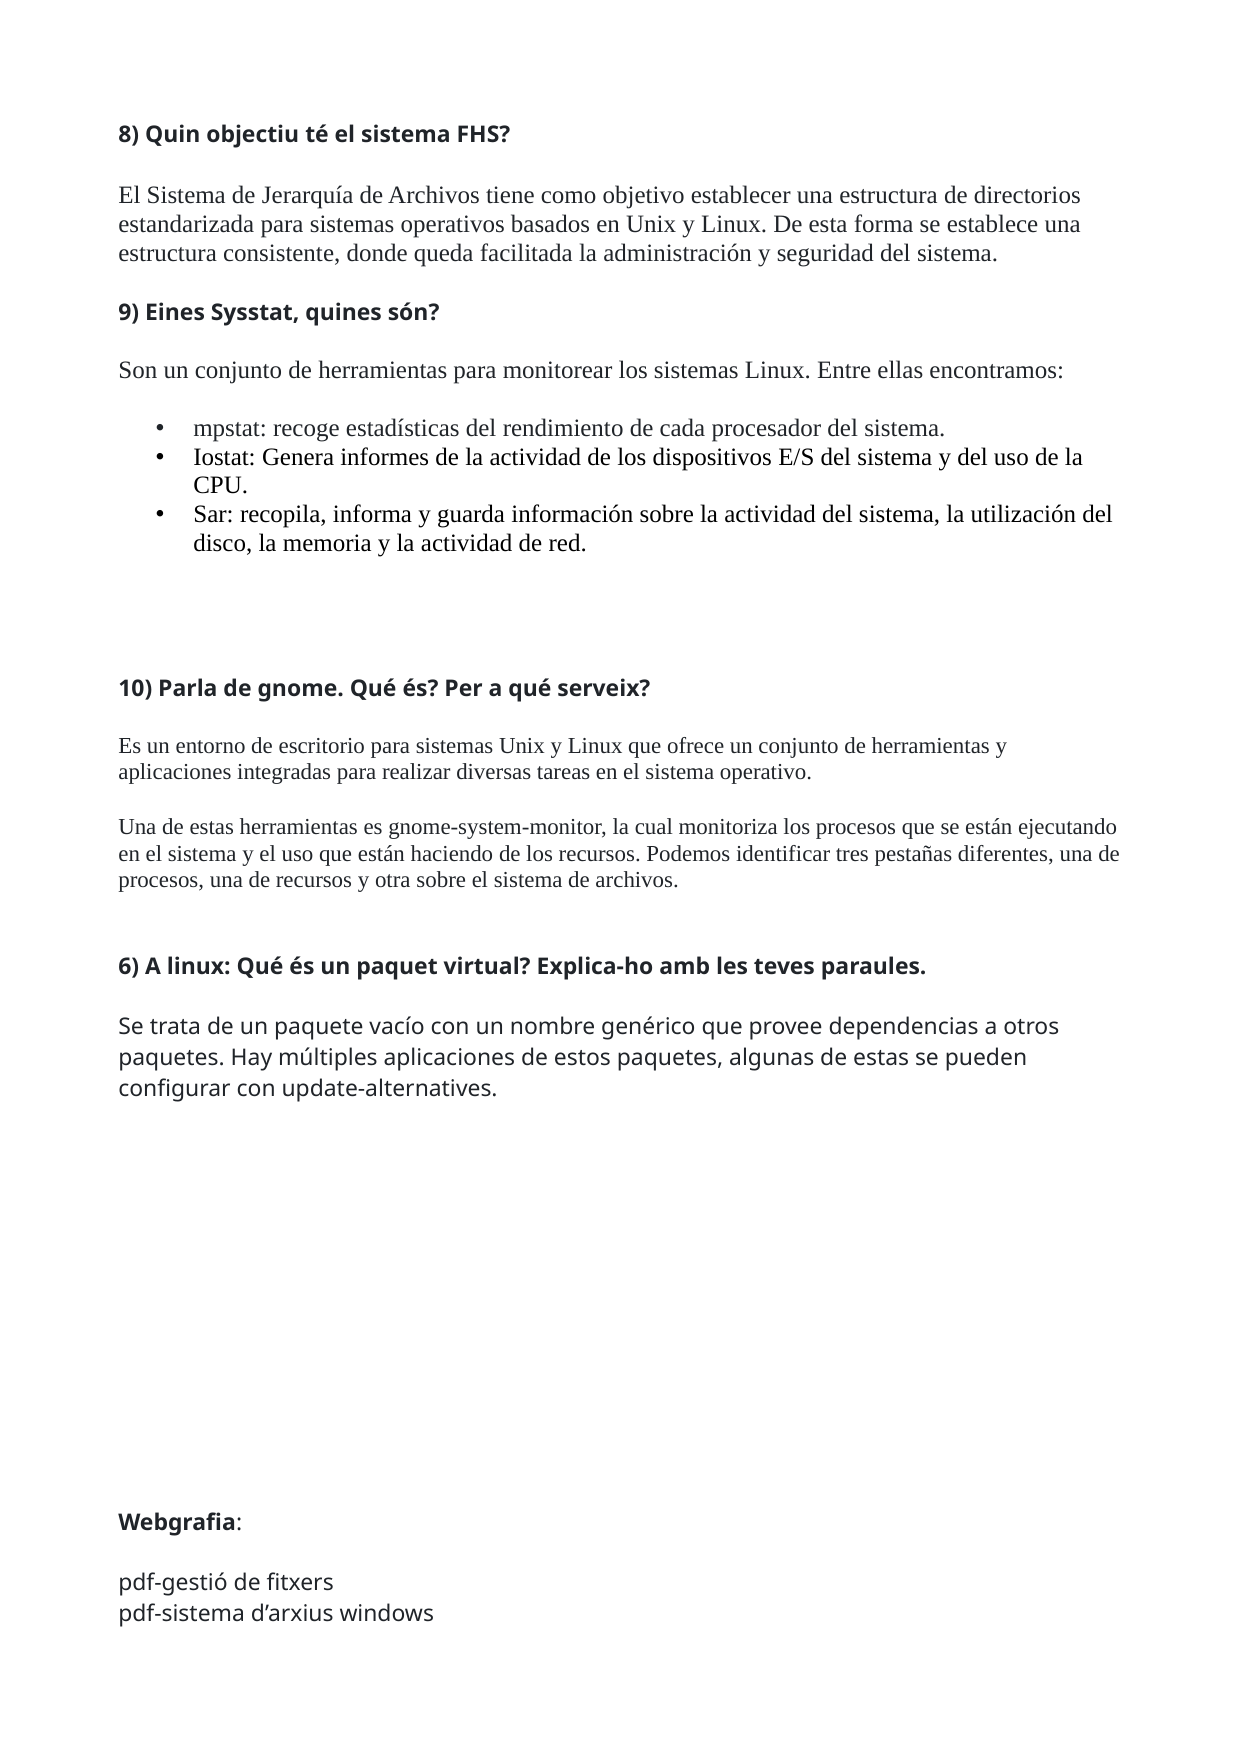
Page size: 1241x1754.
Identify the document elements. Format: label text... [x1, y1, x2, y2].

text El Sistema de Jerarquía de Archivos tiene como objetivo establecer una estructura de directorios estandarizada para sistemas operativos basados en Unix y Linux. De esta forma se establece una estructura consistente, donde queda facilitada la administración y seguridad del sistema. [118, 149, 1122, 267]
text 8) Quin objectiu té el sistema FHS? [118, 118, 1122, 149]
text pdf-sistema d’arxius windows [118, 1597, 1122, 1629]
text Webgrafia: [118, 1506, 1122, 1537]
text 10) Parla de gnome. Qué és? Per a qué serveix? [118, 672, 1122, 703]
text Se trata de un paquete vacío con un nombre genérico que provee dependencias a otros paquetes. Hay múltiples aplicaciones de estos paquetes, algunas de estas se pueden configurar con update-alternatives. [118, 1010, 1122, 1104]
text 9) Eines Sysstat, quines són? [118, 296, 1122, 327]
text pdf-gestió de fitxers [118, 1566, 1122, 1597]
text Una de estas herramientas es gnome-system-monitor, la cual monitoriza los procesos que se están ejecutando en el sistema y el uso que están haciendo de los recursos. Podemos identificar tres pestañas diferentes, una de procesos, una de recursos y otra sobre el sistema de archivos. [118, 813, 1122, 892]
list Iostat: Genera informes de la actividad de los dispositivos E/S del sistema y del uso de la CPU. [156, 442, 1122, 499]
text Es un entorno de escritorio para sistemas Unix y Linux que ofrece un conjunto de herramientas y aplicaciones integradas para realizar diversas tareas en el sistema operativo. [118, 732, 1122, 784]
text Son un conjunto de herramientas para monitorear los sistemas Linux. Entre ellas encontramos: [118, 356, 1122, 384]
text 6) A linux: Qué és un paquet virtual? Explica-ho amb les teves paraules. [118, 950, 1122, 981]
list mpstat: recoge estadísticas del rendimiento de cada procesador del sistema. [156, 413, 1122, 442]
list Sar: recopila, informa y guarda información sobre la actividad del sistema, la utilización del disco, la memoria y la actividad de red. [156, 499, 1122, 557]
